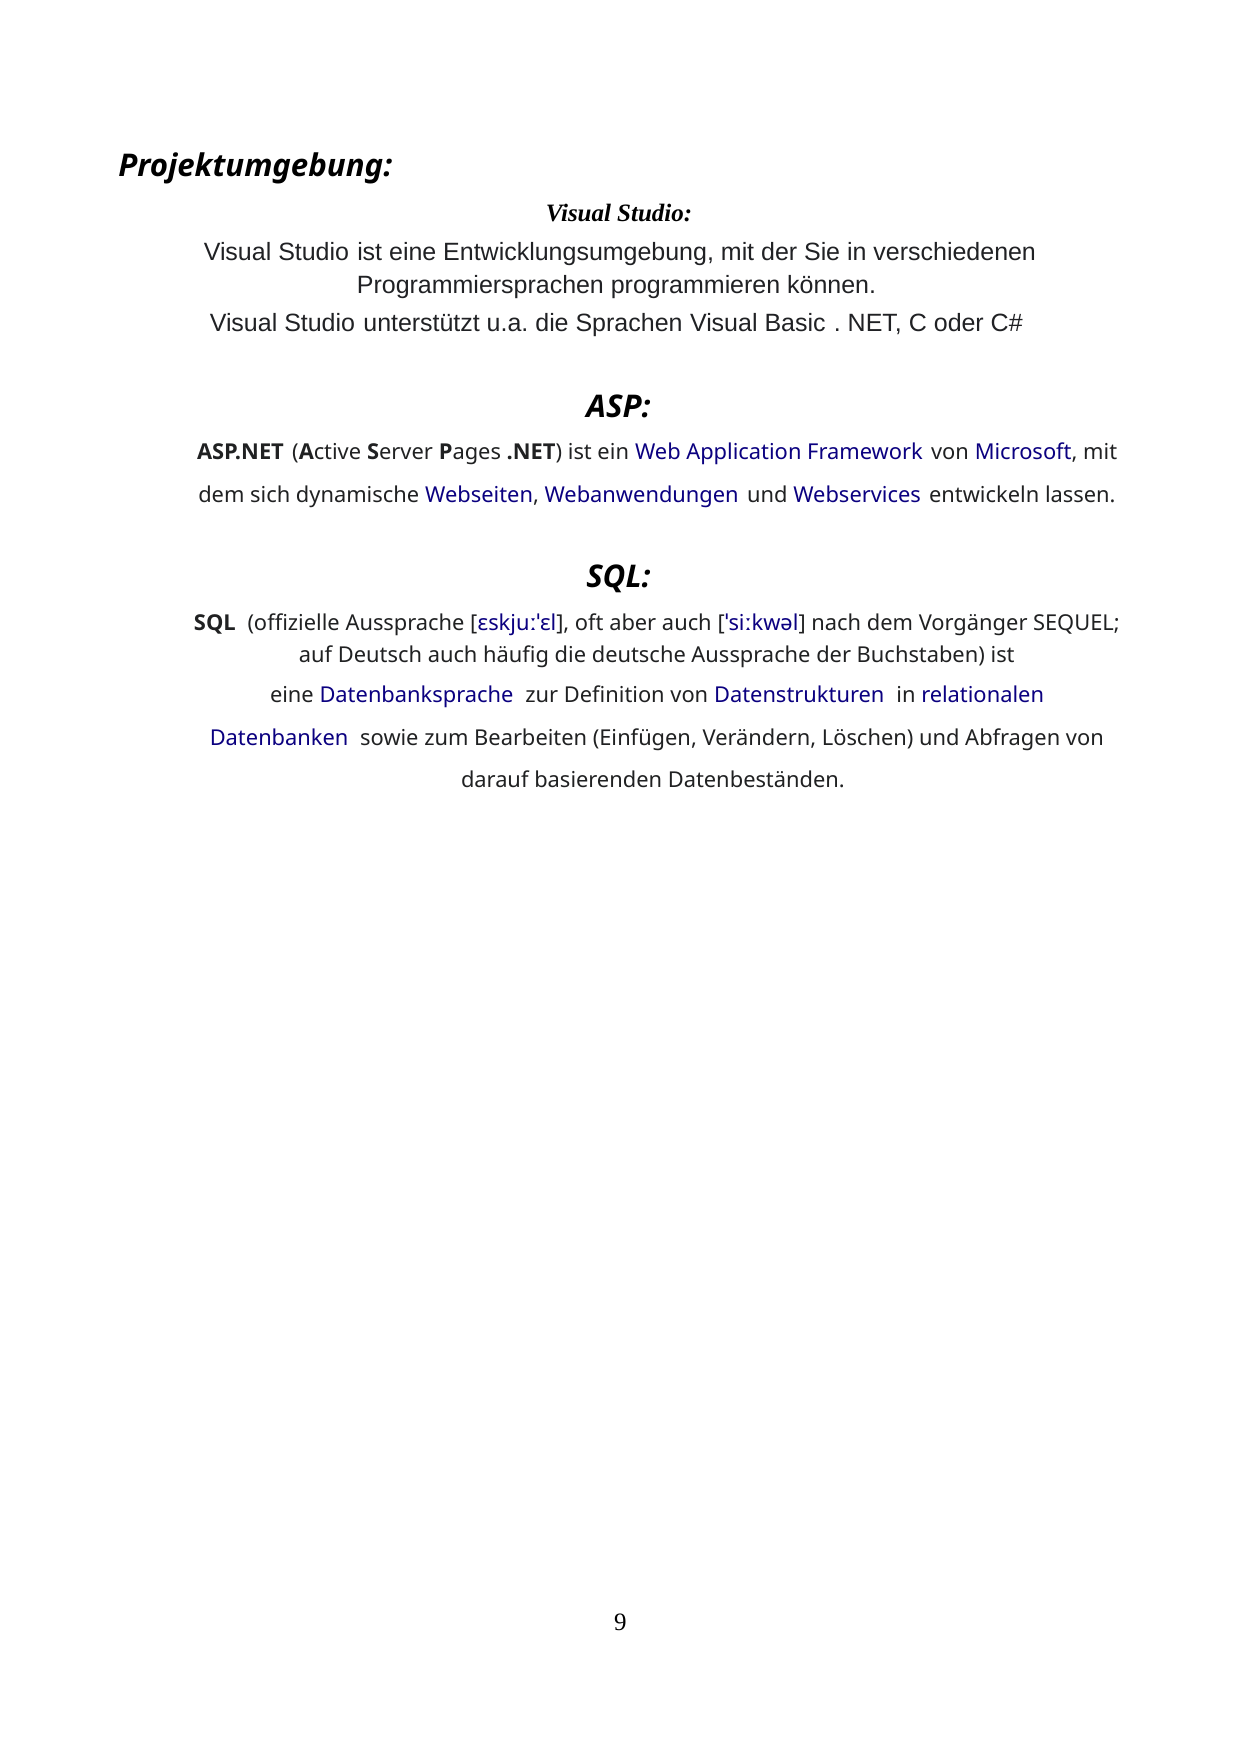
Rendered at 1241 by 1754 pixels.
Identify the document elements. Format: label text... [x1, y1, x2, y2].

text Visual Studio ist eine Entwicklungsumgebung, mit der Sie in verschiedenen Programmiersprachen programmieren können. [118, 227, 1122, 298]
text SQL: [118, 554, 1122, 597]
text Visual Studio: [118, 198, 1122, 227]
text ASP.NET (Active Server Pages .NET) ist ein Web Application Framework von Microsoft, mit dem sich dynamische Webseiten, Webanwendungen und Webservices entwickeln lassen. [192, 426, 1122, 511]
text SQL (offizielle Aussprache [ɛskjuːˈɛl], oft aber auch [ˈsiːkwəl] nach dem Vorgänger SEQUEL; auf Deutsch auch häufig die deutsche Aussprache der Buchstaben) ist eine Datenbanksprache zur Definition von Datenstrukturen in relationalen Datenbanken sowie zum Bearbeiten (Einfügen, Verändern, Löschen) und Abfragen von darauf basierenden Datenbeständen. [192, 597, 1122, 797]
text ASP: [118, 383, 1122, 426]
text Visual Studio unterstützt u.a. die Sprachen Visual Basic . NET, C oder C# [118, 298, 1122, 341]
subtitle Projektumgebung: [118, 143, 1122, 186]
